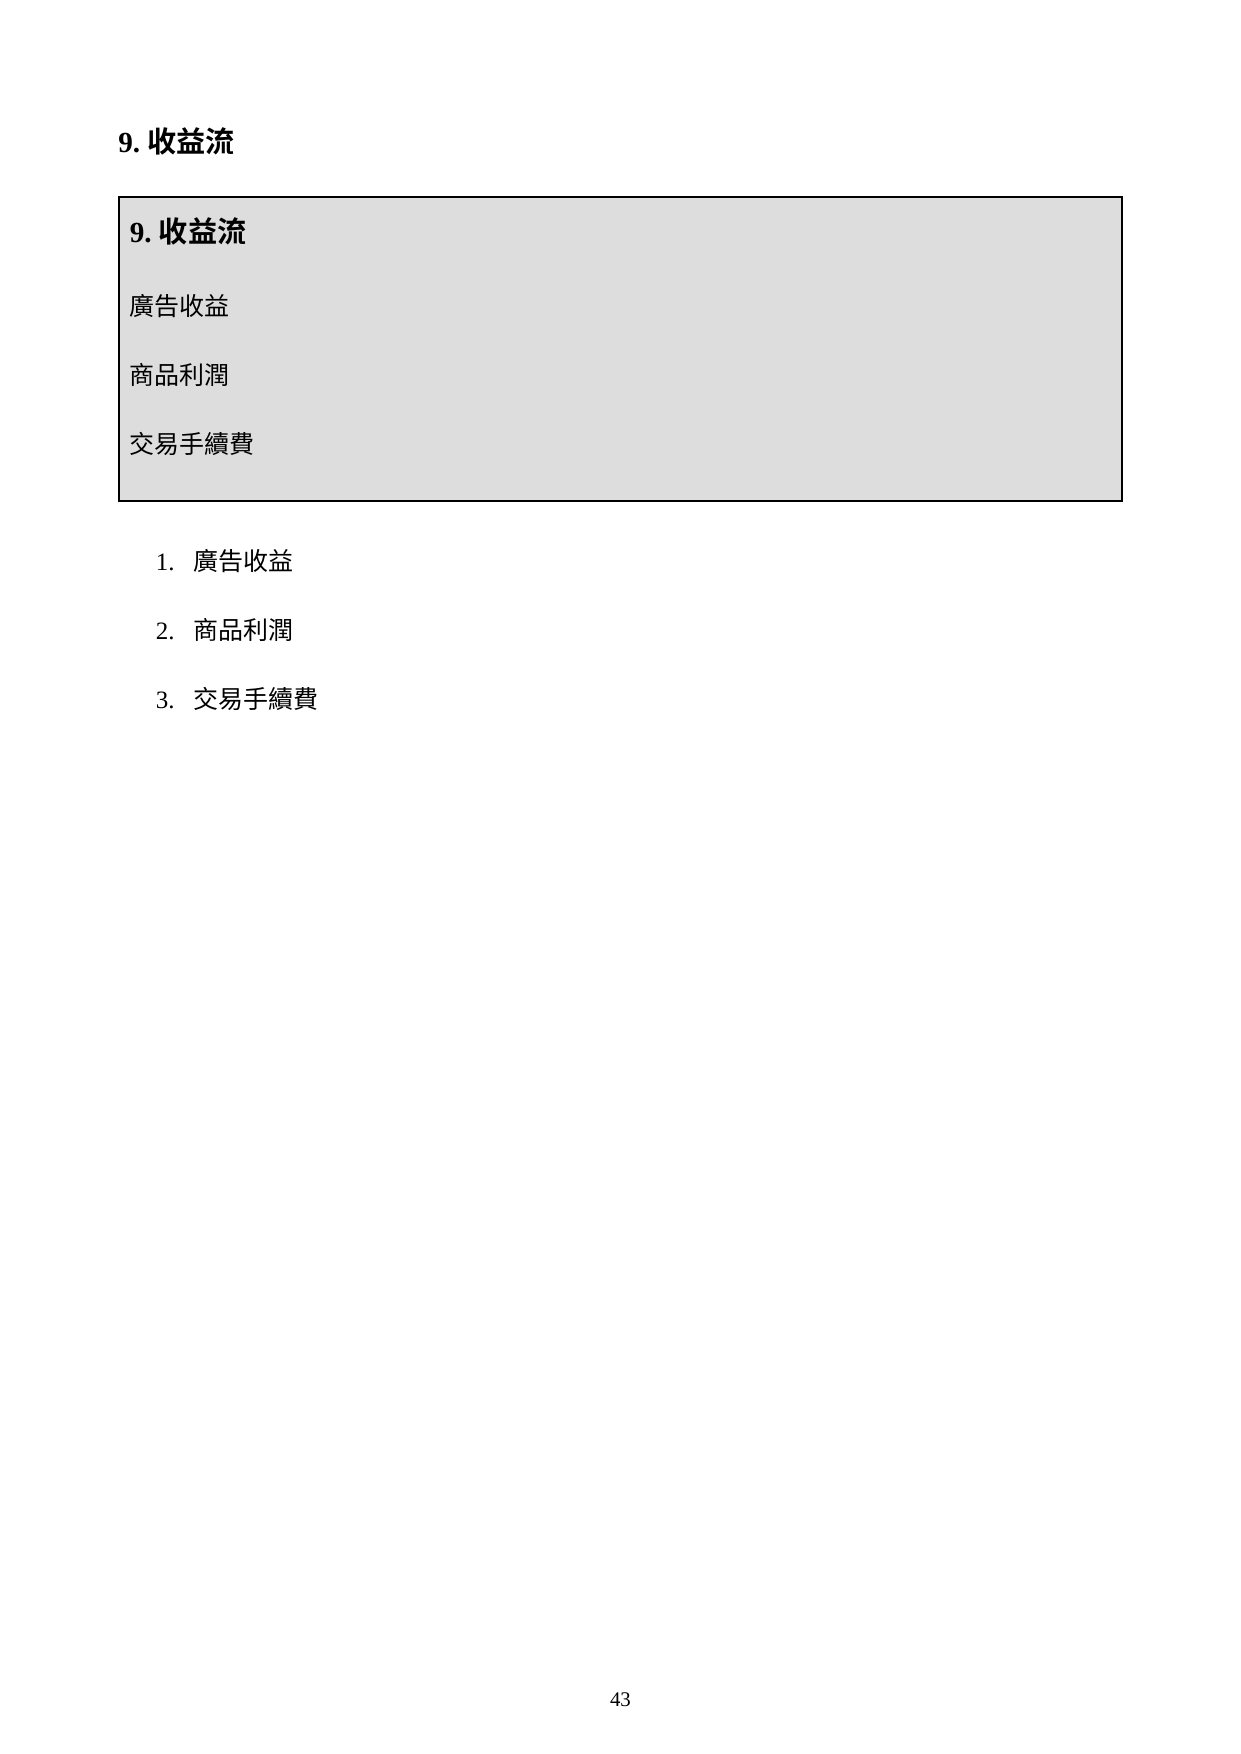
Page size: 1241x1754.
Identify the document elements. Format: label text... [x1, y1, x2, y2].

text 9. 收益流 [118, 118, 1122, 160]
list 交易手續費 [156, 679, 1122, 716]
list 廣告收益 [156, 541, 1122, 578]
list 商品利潤 [156, 610, 1122, 647]
table_header 9. 收益流 廣告收益 商品利潤 交易手續費 [120, 198, 1121, 500]
